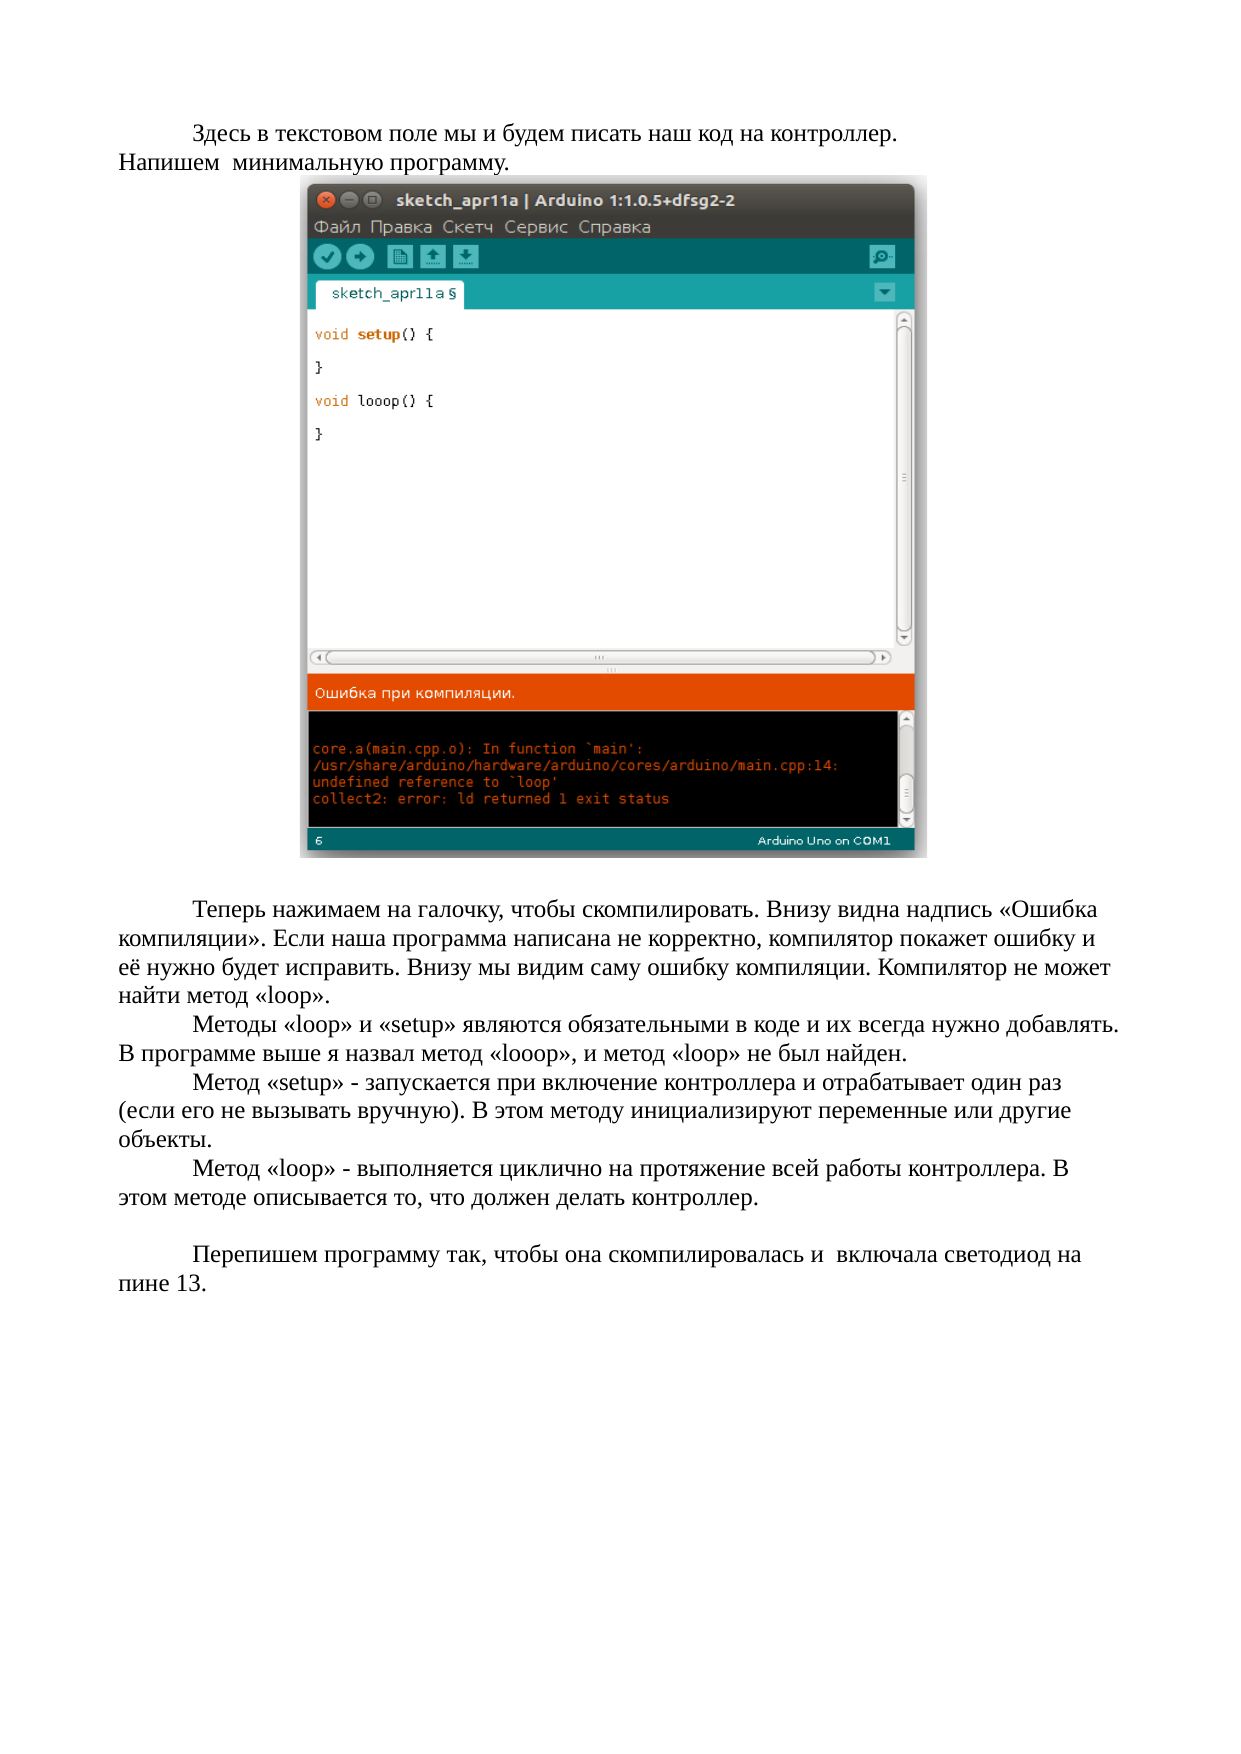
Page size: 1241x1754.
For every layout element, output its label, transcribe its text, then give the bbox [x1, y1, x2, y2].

picture [299, 175, 928, 858]
text Метод «loop» - выполняется циклично на протяжение всей работы контроллера. В этом методе описывается то, что должен делать контроллер. [118, 1153, 1122, 1211]
text Перепишем программу так, чтобы она скомпилировалась и включала светодиод на пине 13. [118, 1239, 1122, 1297]
text Методы «loop» и «setup» являются обязательными в коде и их всегда нужно добавлять. В программе выше я назвал метод «looop», и метод «loop» не был найден. [118, 1009, 1122, 1067]
text Метод «setup» - запускается при включение контроллера и отрабатывает один раз (если его не вызывать вручную). В этом методу инициализируют переменные или другие объекты. [118, 1067, 1122, 1153]
text Теперь нажимаем на галочку, чтобы скомпилировать. Внизу видна надпись «Ошибка компиляции». Если наша программа написана не корректно, компилятор покажет ошибку и её нужно будет исправить. Внизу мы видим саму ошибку компиляции. Компилятор не может найти метод «loop». [118, 894, 1122, 1009]
text Здесь в текстовом поле мы и будем писать наш код на контроллер. [118, 118, 1122, 147]
text Напишем минимальную программу. [118, 147, 1122, 176]
